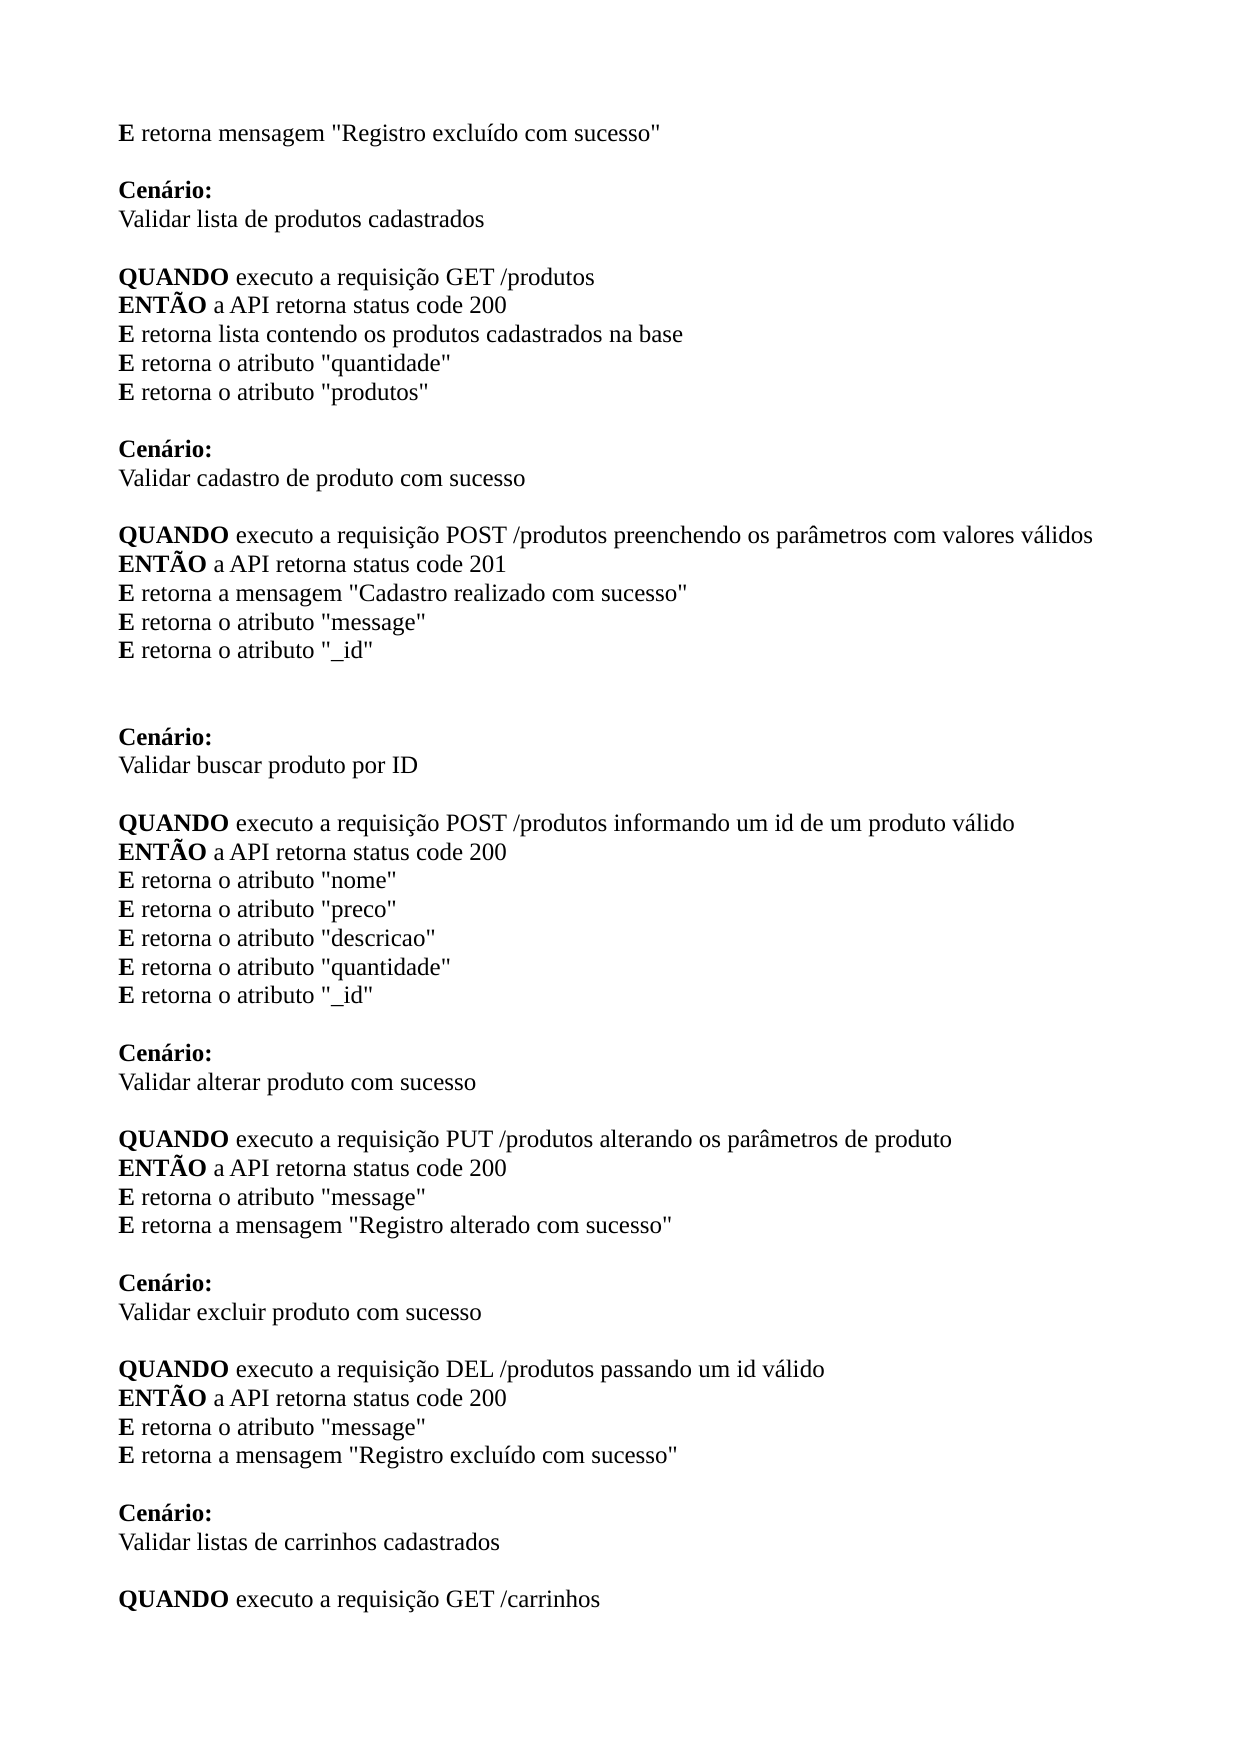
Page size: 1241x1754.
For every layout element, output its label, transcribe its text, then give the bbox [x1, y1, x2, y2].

text ENTÃO a API retorna status code 200 [118, 291, 1122, 319]
text QUANDO executo a requisição POST /produtos informando um id de um produto válido [118, 808, 1122, 837]
text ENTÃO a API retorna status code 200 [118, 1153, 1122, 1182]
text E retorna o atributo "_id" [118, 981, 1122, 1009]
text E retorna mensagem "Registro excluído com sucesso" [118, 118, 1122, 147]
text QUANDO executo a requisição GET /carrinhos [118, 1584, 1122, 1613]
text E retorna o atributo "descricao" [118, 923, 1122, 952]
text Validar buscar produto por ID [118, 751, 1122, 779]
text E retorna o atributo "quantidade" [118, 348, 1122, 377]
text E retorna o atributo "quantidade" [118, 952, 1122, 981]
text Validar excluir produto com sucesso [118, 1297, 1122, 1326]
text Validar cadastro de produto com sucesso [118, 463, 1122, 492]
text ENTÃO a API retorna status code 200 [118, 837, 1122, 866]
text Cenário: [118, 1038, 1122, 1067]
text QUANDO executo a requisição PUT /produtos alterando os parâmetros de produto [118, 1124, 1122, 1153]
text Validar lista de produtos cadastrados [118, 204, 1122, 233]
text Cenário: [118, 434, 1122, 463]
text Validar listas de carrinhos cadastrados [118, 1527, 1122, 1556]
text QUANDO executo a requisição POST /produtos preenchendo os parâmetros com valores válidos [118, 521, 1122, 549]
text E retorna o atributo "message" [118, 1182, 1122, 1211]
text E retorna o atributo "produtos" [118, 377, 1122, 406]
text Cenário: [118, 1498, 1122, 1527]
text E retorna lista contendo os produtos cadastrados na base [118, 319, 1122, 348]
text E retorna o atributo "preco" [118, 894, 1122, 923]
text Cenário: [118, 1268, 1122, 1297]
text E retorna o atributo "_id" [118, 636, 1122, 664]
text E retorna o atributo "nome" [118, 866, 1122, 894]
text E retorna a mensagem "Registro excluído com sucesso" [118, 1441, 1122, 1469]
text Cenário: [118, 176, 1122, 204]
text QUANDO executo a requisição GET /produtos [118, 262, 1122, 291]
text E retorna o atributo "message" [118, 1412, 1122, 1441]
text E retorna a mensagem "Registro alterado com sucesso" [118, 1211, 1122, 1239]
text Validar alterar produto com sucesso [118, 1067, 1122, 1096]
text ENTÃO a API retorna status code 200 [118, 1383, 1122, 1412]
text Cenário: [118, 722, 1122, 751]
text E retorna o atributo "message" [118, 607, 1122, 636]
text ENTÃO a API retorna status code 201 [118, 549, 1122, 578]
text E retorna a mensagem "Cadastro realizado com sucesso" [118, 578, 1122, 607]
text QUANDO executo a requisição DEL /produtos passando um id válido [118, 1354, 1122, 1383]
